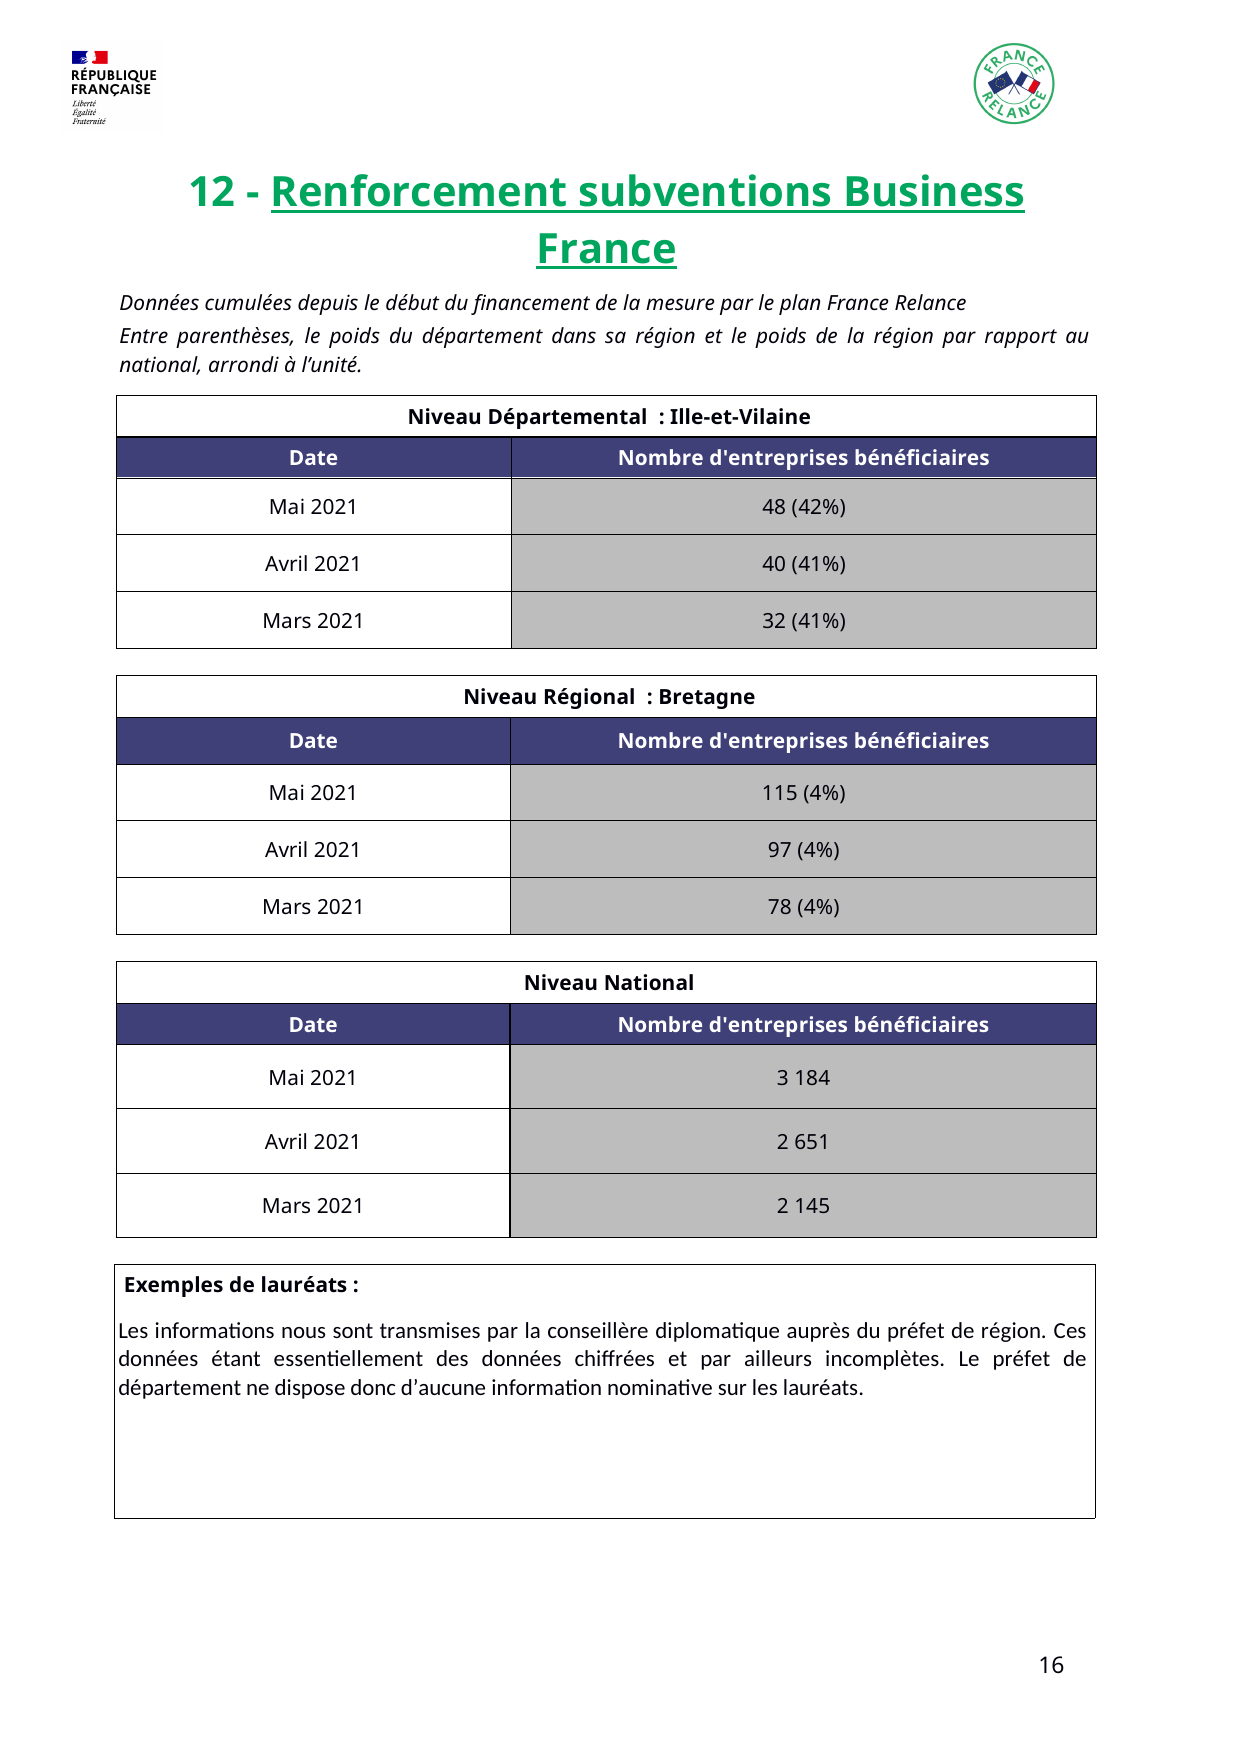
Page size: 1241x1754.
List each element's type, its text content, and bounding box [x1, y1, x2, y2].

table_cell 78 (4%) [511, 878, 1096, 934]
table_cell Mars 2021 [117, 878, 510, 934]
text Entre parenthèses, le poids du département dans sa région et le poids de la région par rapport au national, arrondi à l’unité. [119, 321, 1094, 378]
table_cell Mai 2021 [117, 1045, 509, 1108]
table_header Niveau Départemental : Ille-et-Vilaine [117, 396, 1096, 436]
table_cell 2 145 [511, 1174, 1096, 1237]
text Données cumulées depuis le début du financement de la mesure par le plan France Relance [119, 288, 1094, 316]
table_cell Mars 2021 [117, 1174, 509, 1237]
table_cell Nombre d'entreprises bénéficiaires [512, 438, 1096, 477]
table_cell Date [117, 438, 511, 477]
table_header Niveau Régional : Bretagne [117, 676, 1096, 717]
table_cell 40 (41%) [512, 535, 1096, 591]
table_cell Nombre d'entreprises bénéficiaires [511, 718, 1096, 764]
picture [60, 39, 169, 137]
table_cell Date [117, 718, 510, 764]
table_cell 3 184 [511, 1045, 1096, 1108]
table_cell Avril 2021 [117, 1109, 509, 1173]
table_header Niveau National [117, 962, 1096, 1003]
table_cell Date [117, 1004, 509, 1044]
table_cell Nombre d'entreprises bénéficiaires [511, 1004, 1096, 1044]
table_cell Mai 2021 [117, 479, 511, 534]
table_cell Mai 2021 [117, 765, 510, 820]
table_cell 32 (41%) [512, 592, 1096, 648]
table_cell Avril 2021 [117, 535, 511, 591]
table_cell Avril 2021 [117, 821, 510, 877]
table_cell 97 (4%) [511, 821, 1096, 877]
table_cell 115 (4%) [511, 765, 1096, 820]
table_cell 2 651 [511, 1109, 1096, 1173]
picture [935, 31, 1093, 126]
table_cell Mars 2021 [117, 592, 511, 648]
table_cell 48 (42%) [512, 479, 1096, 534]
subtitle 12 - Renforcement subventions Business France [119, 162, 1094, 275]
table_header Exemples de lauréats : Les informations nous sont transmises par la conseillère diplomatique auprès du préfet de région. Ces données étant essentiellement des données chiffrées et par ailleurs incomplètes. Le préfet de département ne dispose donc d’aucune information nominative sur les lauréats. [115, 1265, 1095, 1518]
